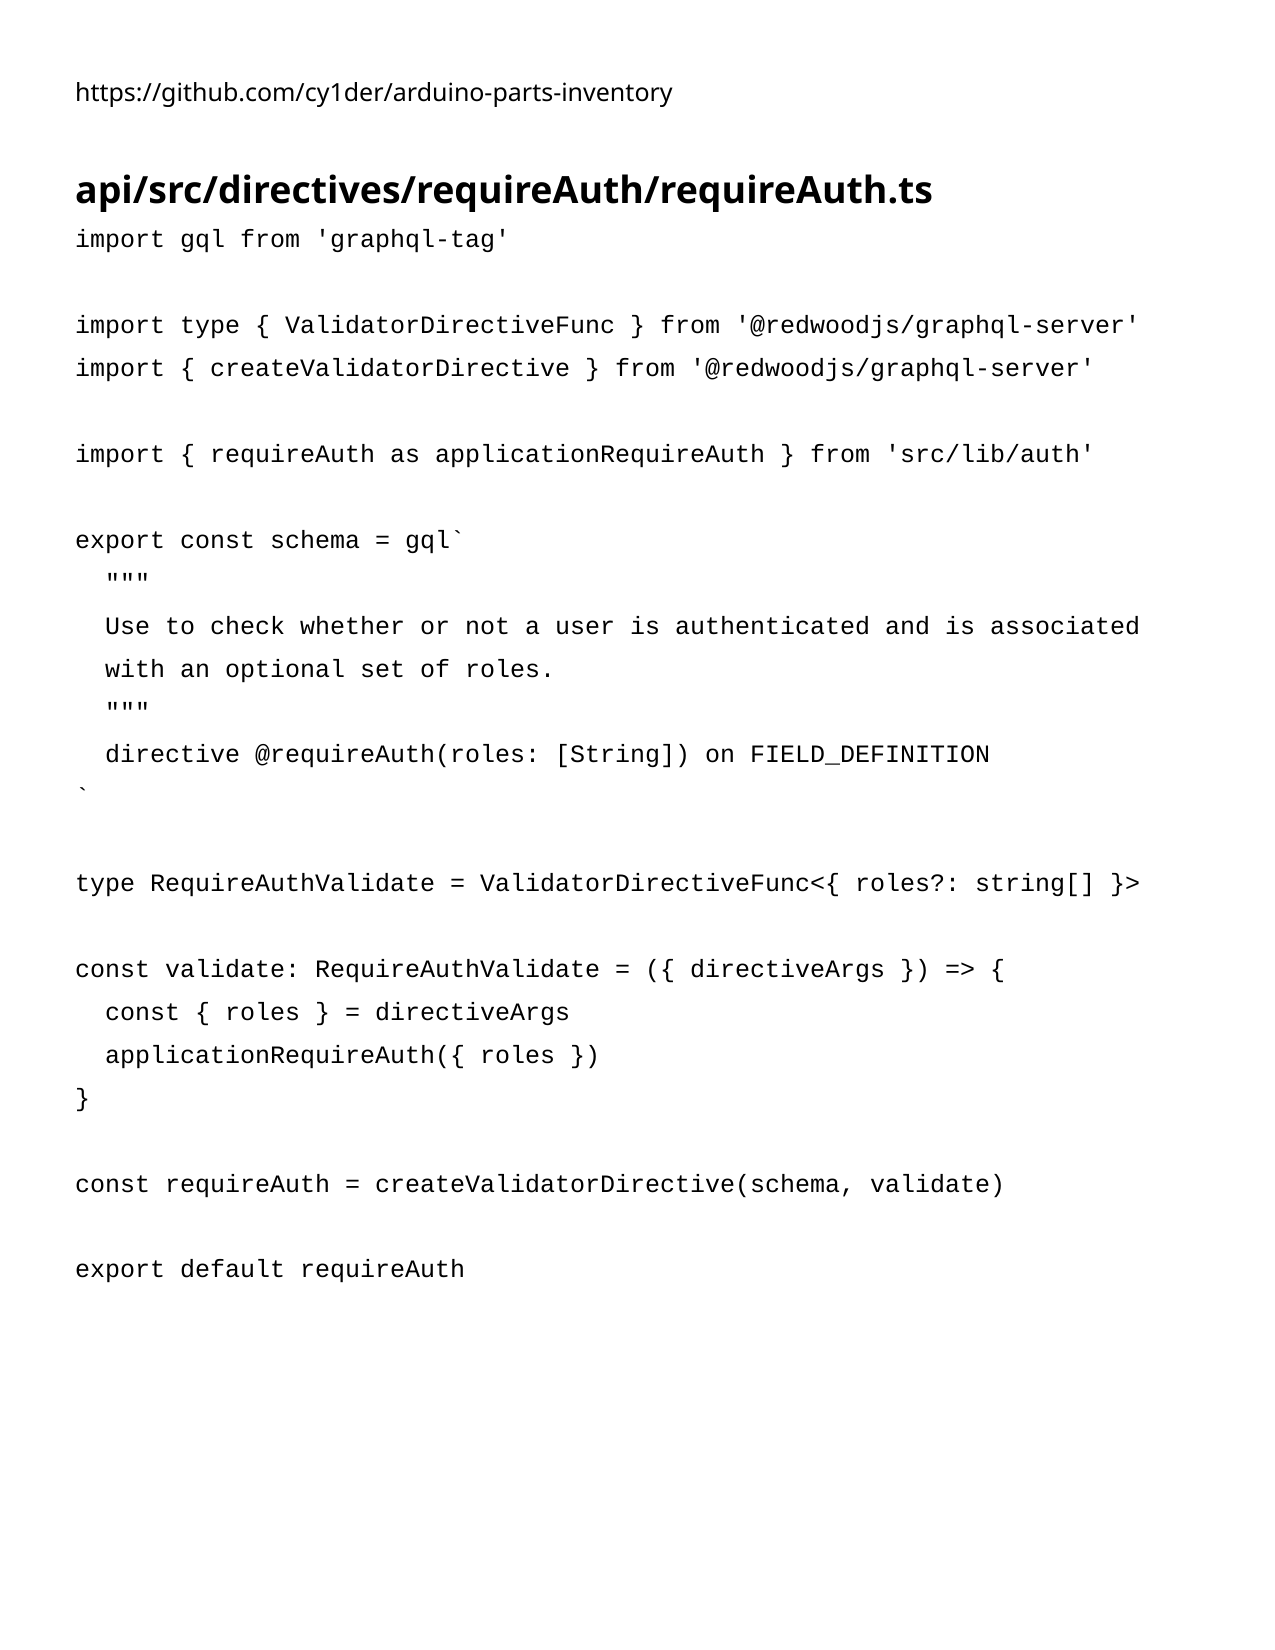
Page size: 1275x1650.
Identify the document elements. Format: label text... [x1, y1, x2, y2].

text export const schema = gql` [75, 527, 1200, 556]
text import type { ValidatorDirectiveFunc } from '@redwoodjs/graphql-server' [75, 313, 1200, 341]
text } [75, 1085, 1200, 1114]
text """ [75, 699, 1200, 727]
text import { requireAuth as applicationRequireAuth } from 'src/lib/auth' [75, 442, 1200, 470]
text import { createValidatorDirective } from '@redwoodjs/graphql-server' [75, 356, 1200, 384]
subtitle api/src/directives/requireAuth/requireAuth.ts [75, 163, 1200, 214]
text directive @requireAuth(roles: [String]) on FIELD_DEFINITION [75, 742, 1200, 770]
text applicationRequireAuth({ roles }) [75, 1042, 1200, 1071]
text const validate: RequireAuthValidate = ({ directiveArgs }) => { [75, 957, 1200, 985]
text """ [75, 570, 1200, 599]
text Use to check whether or not a user is authenticated and is associated [75, 613, 1200, 642]
text export default requireAuth [75, 1257, 1200, 1285]
text with an optional set of roles. [75, 656, 1200, 684]
text ` [75, 785, 1200, 813]
text const { roles } = directiveArgs [75, 999, 1200, 1028]
text import gql from 'graphql-tag' [75, 227, 1200, 255]
text const requireAuth = createValidatorDirective(schema, validate) [75, 1171, 1200, 1199]
text type RequireAuthValidate = ValidatorDirectiveFunc<{ roles?: string[] }> [75, 871, 1200, 899]
